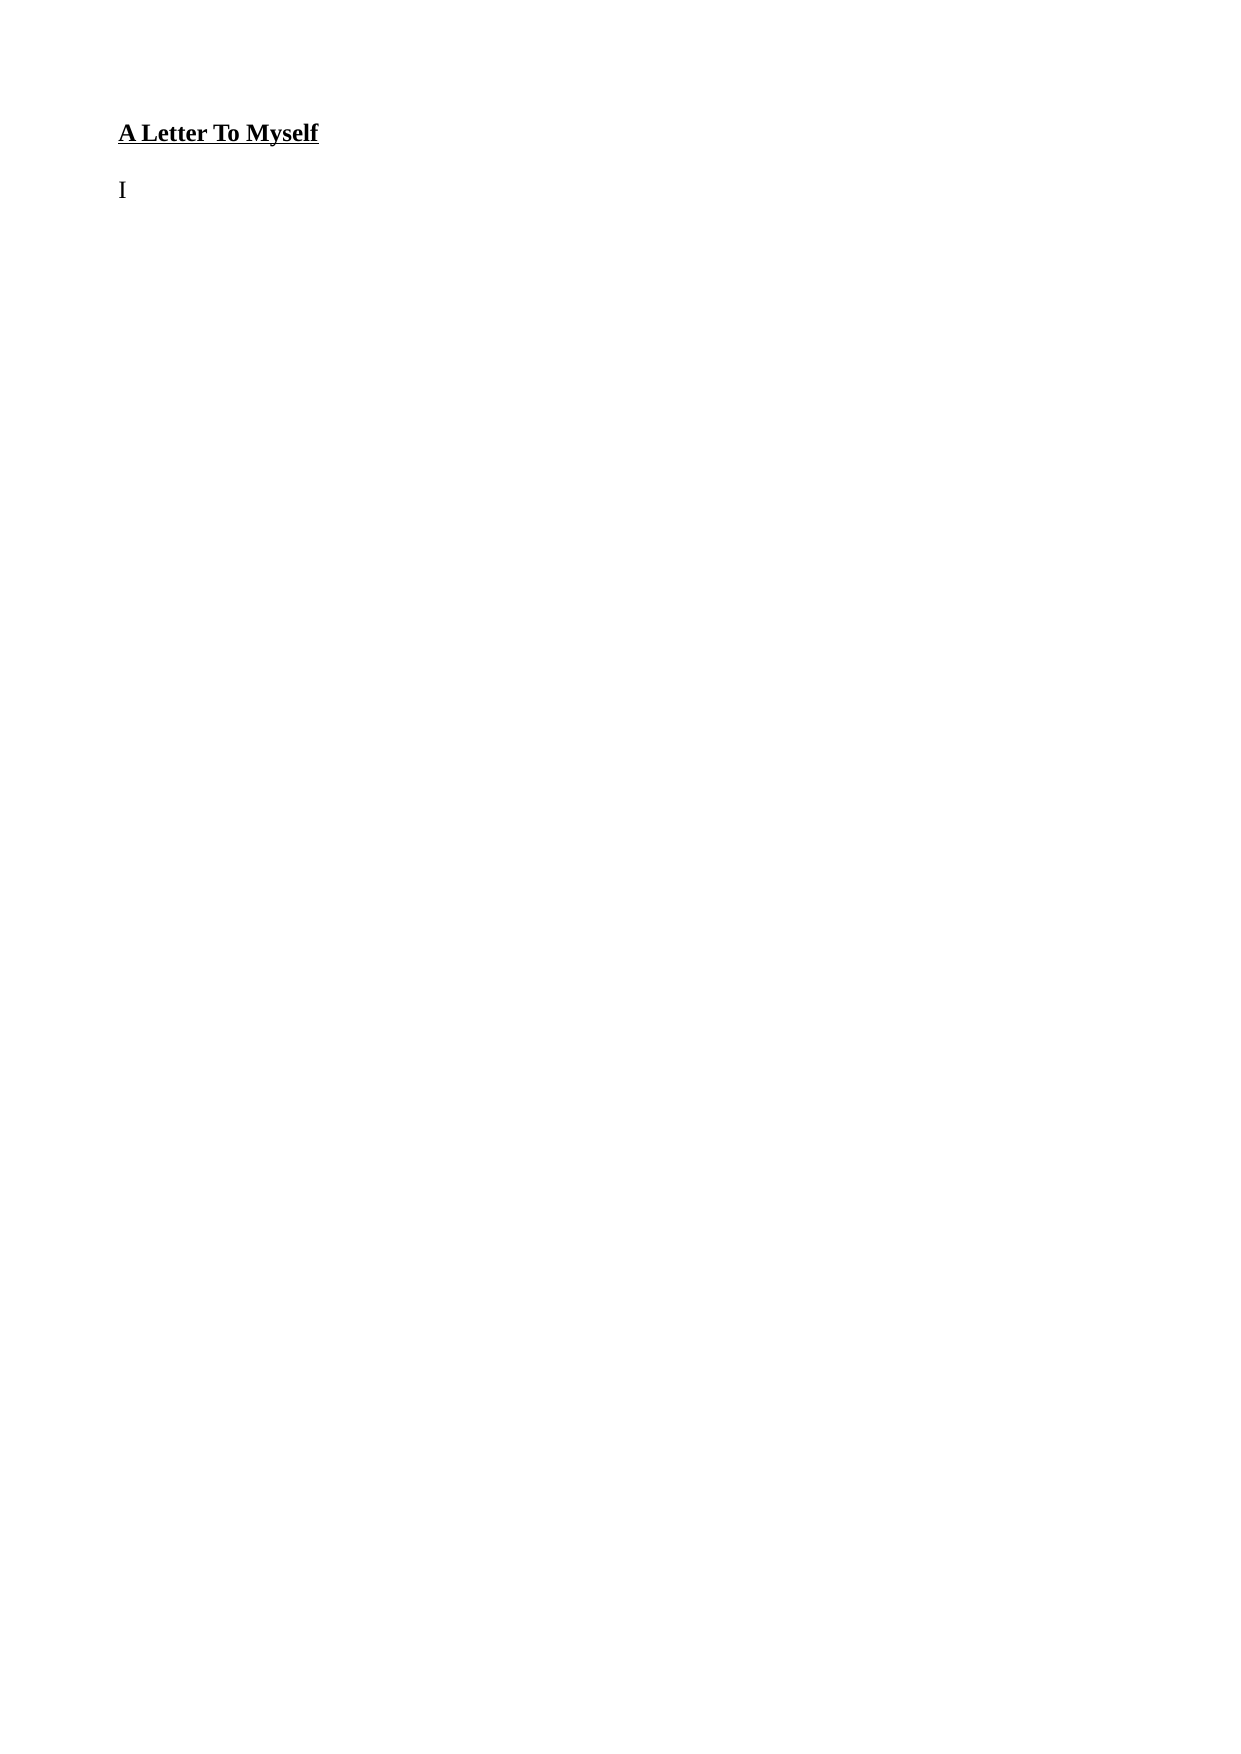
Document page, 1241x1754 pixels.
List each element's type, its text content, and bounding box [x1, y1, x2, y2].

text A Letter To Myself [118, 118, 1122, 147]
text I [118, 176, 1122, 204]
